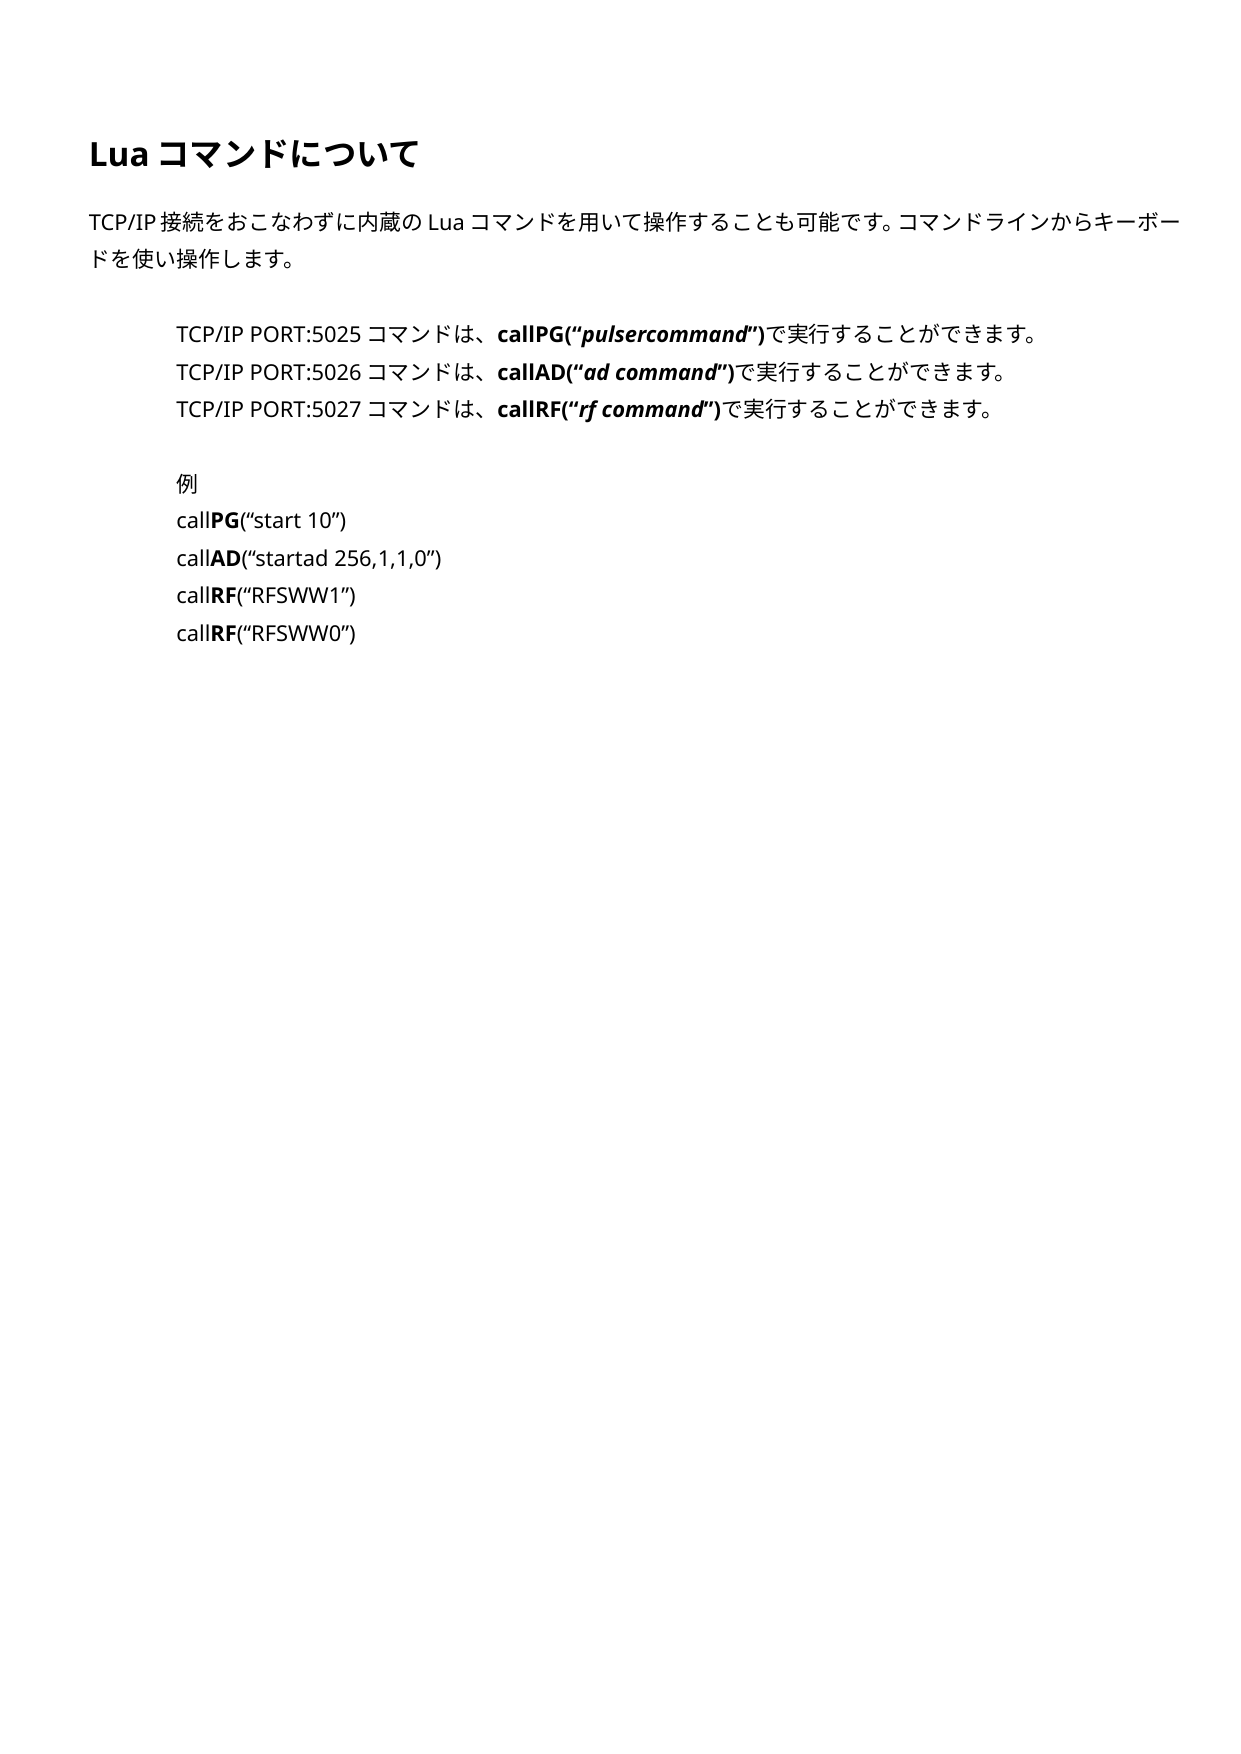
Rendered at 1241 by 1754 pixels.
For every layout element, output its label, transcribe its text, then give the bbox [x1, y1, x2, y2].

text 例 [89, 464, 1181, 502]
text callRF(“RFSWW0”) [89, 614, 1181, 652]
text TCP/IP PORT:5025コマンドは、callPG(“pulsercommand”)で実行することができます。 [89, 314, 1181, 352]
text callPG(“start 10”) [89, 502, 1181, 539]
text TCP/IP PORT:5027コマンドは、callRF(“rf command”)で実行することができます。 [89, 389, 1181, 427]
text TCP/IP PORT:5026コマンドは、callAD(“ad command”)で実行することができます。 [89, 352, 1181, 389]
text TCP/IP接続をおこなわずに内蔵のLuaコマンドを用いて操作することも可能です。コマンドラインからキーボードを使い操作します。 [89, 202, 1181, 277]
text callRF(“RFSWW1”) [89, 577, 1181, 614]
text callAD(“startad 256,1,1,0”) [89, 539, 1181, 577]
subtitle Luaコマンドについて [89, 114, 1181, 189]
